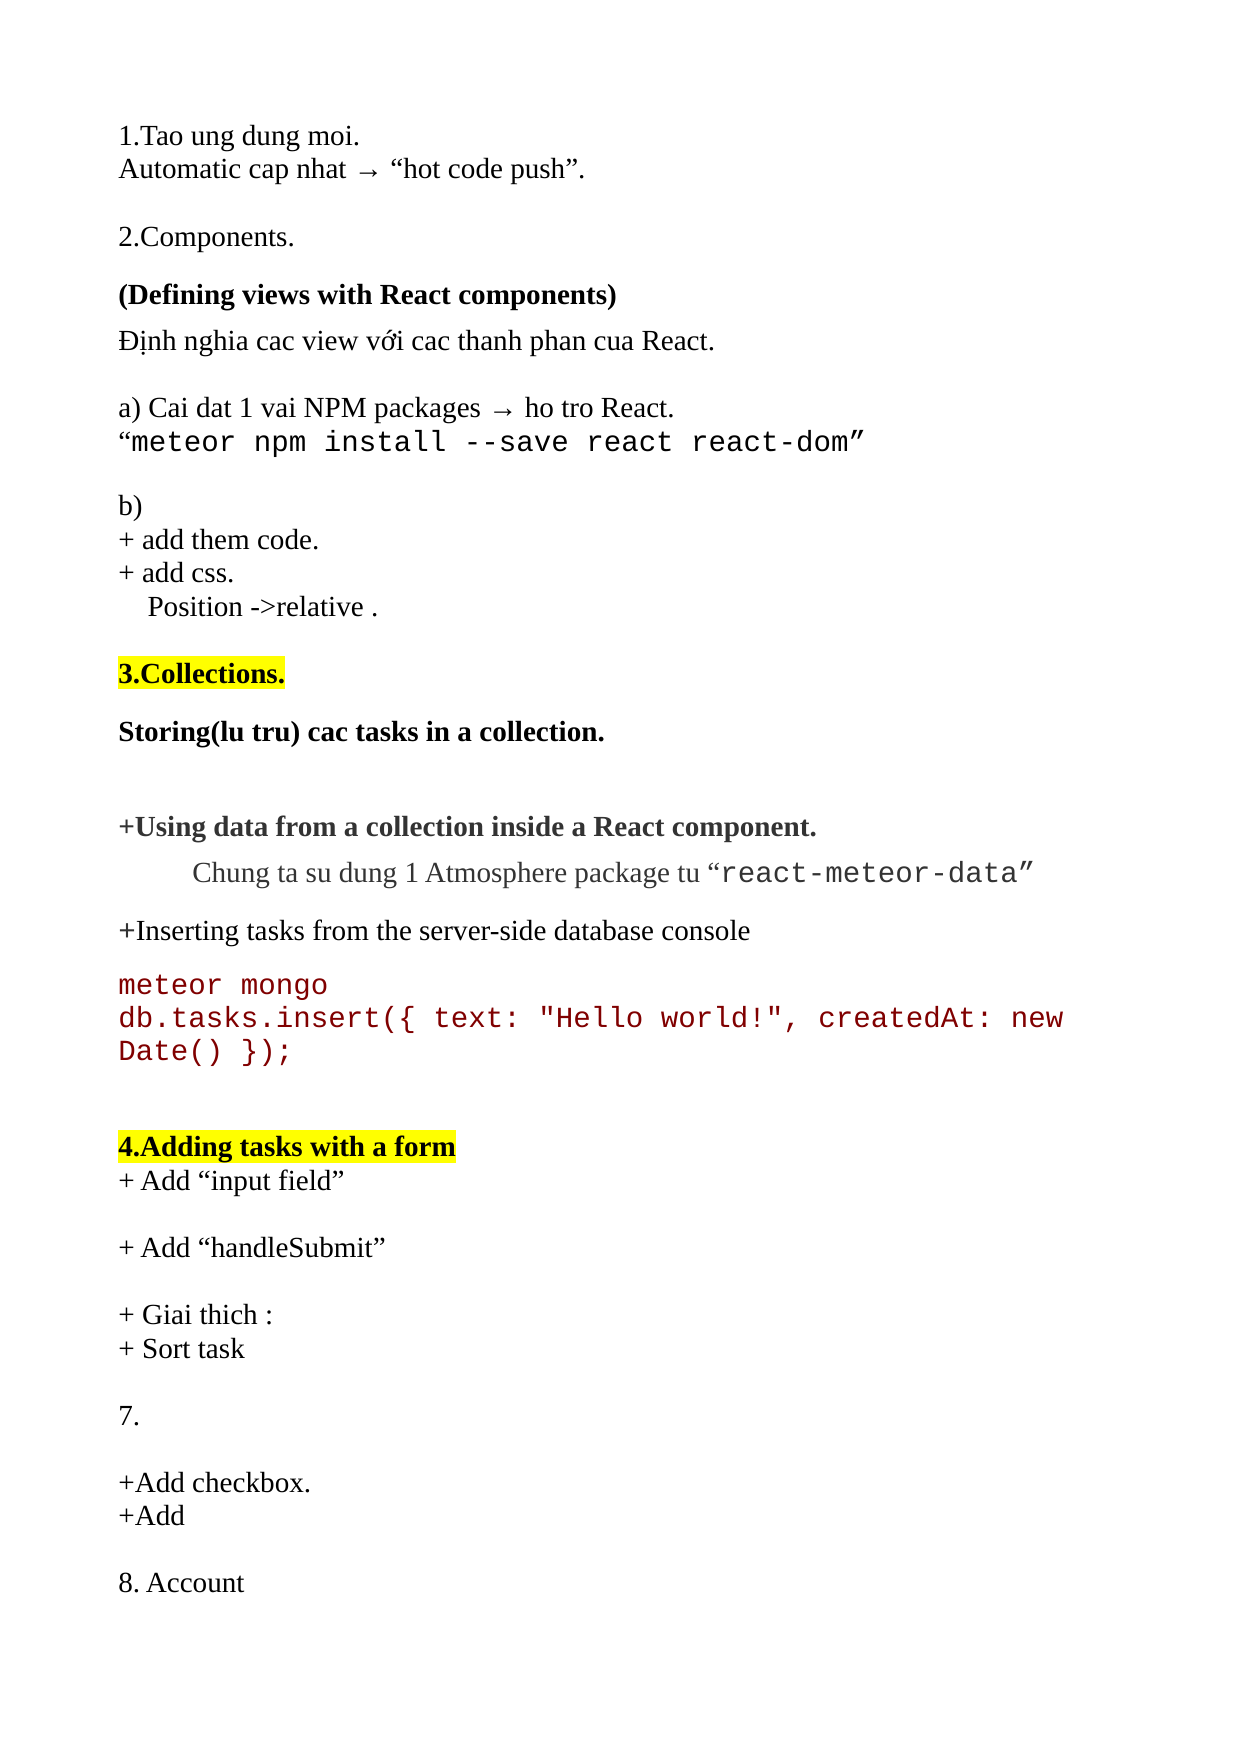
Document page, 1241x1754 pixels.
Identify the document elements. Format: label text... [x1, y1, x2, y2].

text Position ->relative . [118, 589, 1122, 622]
subtitle Storing(lu tru) cac tasks in a collection. [118, 714, 1122, 748]
text db.tasks.insert({ text: "Hello world!", createdAt: new Date() }); [118, 1003, 1122, 1069]
text a) Cai dat 1 vai NPM packages → ho tro React. [118, 390, 1122, 424]
text b) [118, 488, 1122, 522]
text Định nghia cac view với cac thanh phan cua React. [118, 323, 1122, 357]
text “meteor npm install --save react react-dom” [118, 424, 1122, 460]
text +Add [118, 1498, 1122, 1532]
text 2.Components. [118, 219, 1122, 252]
subtitle +Using data from a collection inside a React component. [118, 809, 1122, 842]
text 4.Adding tasks with a form [118, 1129, 1122, 1163]
text + Add “input field” [118, 1163, 1122, 1197]
text + add them code. [118, 522, 1122, 555]
text 8. Account [118, 1566, 1122, 1599]
text + add css. [118, 555, 1122, 589]
text Automatic cap nhat → “hot code push”. [118, 152, 1122, 185]
text +Inserting tasks from the server-side database console [118, 913, 1122, 949]
text + Giai thich : [118, 1297, 1122, 1331]
text 7. [118, 1398, 1122, 1431]
text 3.Collections. [118, 656, 1122, 689]
text +Add checkbox. [118, 1465, 1122, 1498]
subtitle (Defining views with React components) [118, 277, 1122, 311]
text + Add “handleSubmit” [118, 1230, 1122, 1264]
text + Sort task [118, 1331, 1122, 1364]
text 1.Tao ung dung moi. [118, 118, 1122, 152]
text Chung ta su dung 1 Atmosphere package tu “react-meteor-data” [118, 855, 1122, 891]
text meteor mongo [118, 970, 1122, 1003]
